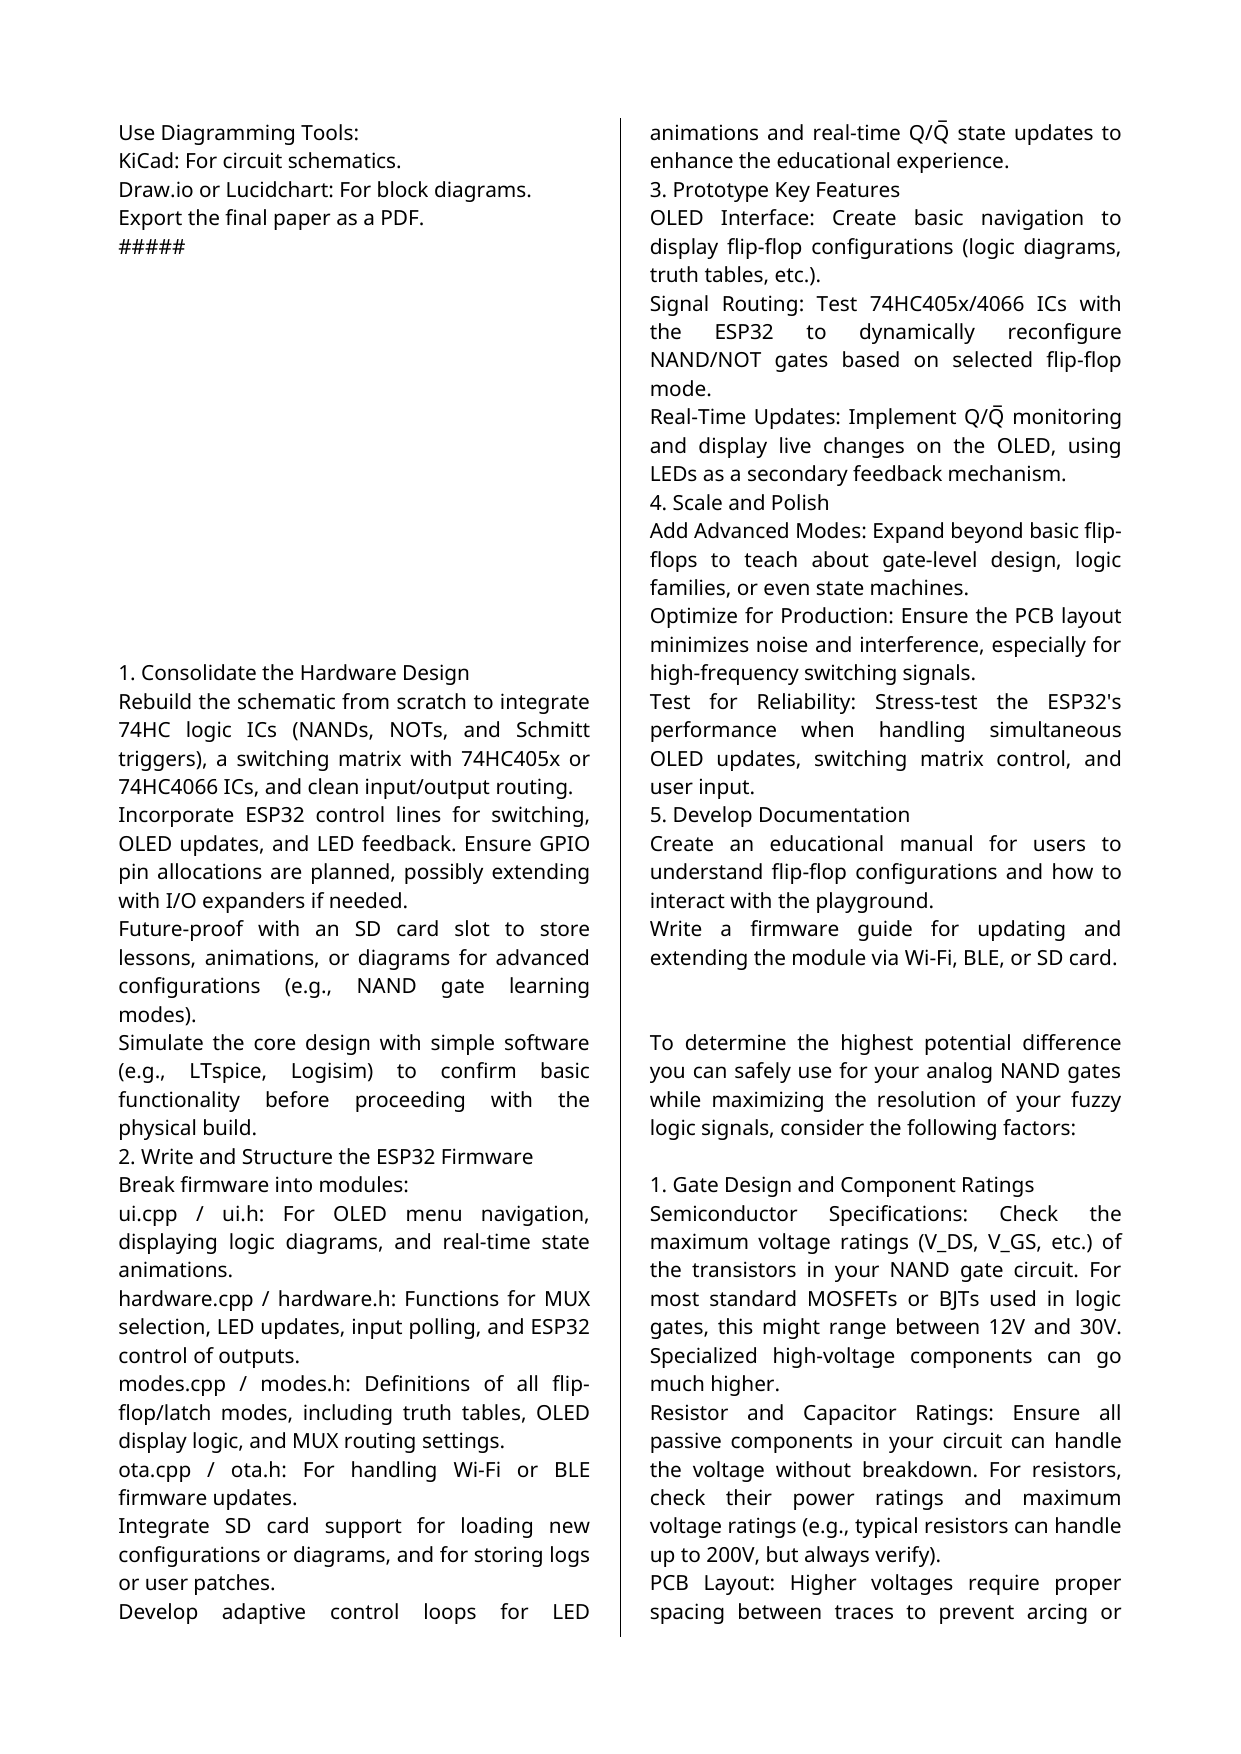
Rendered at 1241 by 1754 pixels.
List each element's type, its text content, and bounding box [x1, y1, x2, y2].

text PCB Layout: Higher voltages require proper spacing between traces to prevent arcing or [649, 1568, 1122, 1625]
text Resistor and Capacitor Ratings: Ensure all passive components in your circuit can handle the voltage without breakdown. For resistors, check their power ratings and maximum voltage ratings (e.g., typical resistors can handle up to 200V, but always verify). [649, 1398, 1122, 1568]
text Rebuild the schematic from scratch to integrate 74HC logic ICs (NANDs, NOTs, and Schmitt triggers), a switching matrix with 74HC405x or 74HC4066 ICs, and clean input/output routing. [118, 687, 591, 801]
text To determine the highest potential difference you can safely use for your analog NAND gates while maximizing the resolution of your fuzzy logic signals, consider the following factors: [649, 1028, 1122, 1142]
text Draw.io or Lucidchart: For block diagrams. [118, 175, 591, 203]
text OLED Interface: Create basic navigation to display flip-flop configurations (logic diagrams, truth tables, etc.). [649, 203, 1122, 289]
text Create an educational manual for users to understand flip-flop configurations and how to interact with the playground. [649, 829, 1122, 914]
text 1. Gate Design and Component Ratings [649, 1170, 1122, 1199]
text Incorporate ESP32 control lines for switching, OLED updates, and LED feedback. Ensure GPIO pin allocations are planned, possibly extending with I/O expanders if needed. [118, 801, 591, 914]
text ui.cpp / ui.h: For OLED menu navigation, displaying logic diagrams, and real-time state animations. [118, 1199, 591, 1284]
text Export the final paper as a PDF. [118, 203, 591, 232]
text Future-proof with an SD card slot to store lessons, animations, or diagrams for advanced configurations (e.g., NAND gate learning modes). [118, 914, 591, 1028]
text 2. Write and Structure the ESP32 Firmware [118, 1142, 591, 1170]
text 1. Consolidate the Hardware Design [118, 658, 591, 687]
text Break firmware into modules: [118, 1170, 591, 1199]
text 5. Develop Documentation [649, 801, 1122, 829]
text ##### [118, 232, 591, 260]
text Test for Reliability: Stress-test the ESP32's performance when handling simultaneous OLED updates, switching matrix control, and user input. [649, 687, 1122, 801]
text 3. Prototype Key Features [649, 175, 1122, 203]
text Add Advanced Modes: Expand beyond basic flip-flops to teach about gate-level design, logic families, or even state machines. [649, 516, 1122, 602]
text Integrate SD card support for loading new configurations or diagrams, and for storing logs or user patches. [118, 1512, 591, 1597]
text Develop adaptive control loops for LED [118, 1597, 591, 1625]
text Semiconductor Specifications: Check the maximum voltage ratings (V_DS, V_GS, etc.) of the transistors in your NAND gate circuit. For most standard MOSFETs or BJTs used in logic gates, this might range between 12V and 30V. Specialized high-voltage components can go much higher. [649, 1199, 1122, 1398]
text ota.cpp / ota.h: For handling Wi-Fi or BLE firmware updates. [118, 1455, 591, 1512]
text 4. Scale and Polish [649, 488, 1122, 516]
text animations and real-time Q/Q̅ state updates to enhance the educational experience. [649, 118, 1122, 175]
text hardware.cpp / hardware.h: Functions for MUX selection, LED updates, input polling, and ESP32 control of outputs. [118, 1284, 591, 1369]
text Real-Time Updates: Implement Q/Q̅ monitoring and display live changes on the OLED, using LEDs as a secondary feedback mechanism. [649, 402, 1122, 488]
text modes.cpp / modes.h: Definitions of all flip-flop/latch modes, including truth tables, OLED display logic, and MUX routing settings. [118, 1369, 591, 1455]
text KiCad: For circuit schematics. [118, 147, 591, 175]
text Optimize for Production: Ensure the PCB layout minimizes noise and interference, especially for high-frequency switching signals. [649, 602, 1122, 687]
text Write a firmware guide for updating and extending the module via Wi-Fi, BLE, or SD card. [649, 914, 1122, 971]
text Use Diagramming Tools: [118, 118, 591, 147]
text Signal Routing: Test 74HC405x/4066 ICs with the ESP32 to dynamically reconfigure NAND/NOT gates based on selected flip-flop mode. [649, 289, 1122, 402]
text Simulate the core design with simple software (e.g., LTspice, Logisim) to confirm basic functionality before proceeding with the physical build. [118, 1028, 591, 1142]
